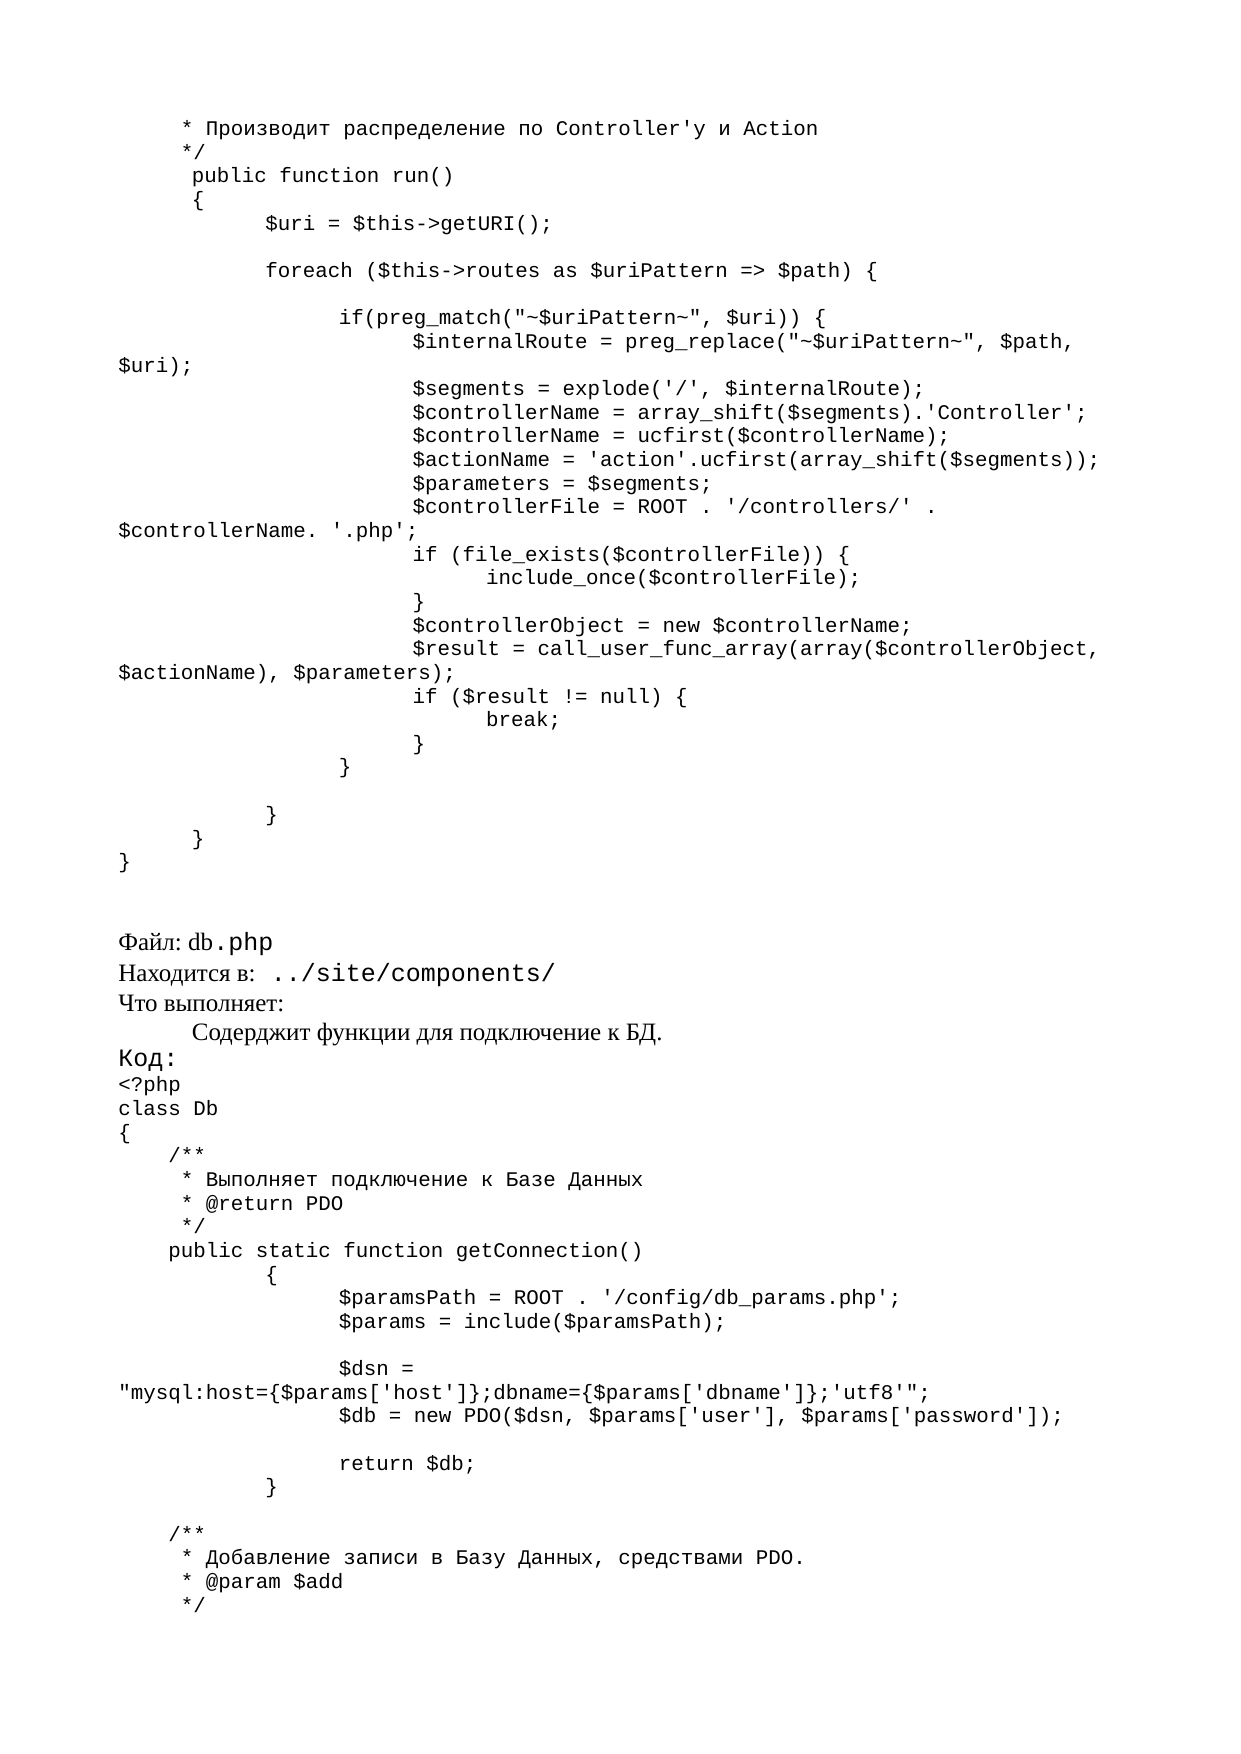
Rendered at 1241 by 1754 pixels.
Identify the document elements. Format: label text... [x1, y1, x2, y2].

text class Db [118, 1098, 1122, 1122]
text <?php [118, 1074, 1122, 1098]
text /** [118, 1145, 1122, 1169]
text Код: [118, 1046, 1122, 1074]
text } [118, 1476, 1122, 1500]
text */ [118, 1594, 1122, 1618]
text $result = call_user_func_array(array($controllerObject, $actionName), $parameters); [118, 638, 1122, 686]
text * @param $add [118, 1571, 1122, 1594]
text public static function getConnection() [118, 1240, 1122, 1263]
text * Добавление записи в Базу Данных, средствами PDO. [118, 1547, 1122, 1571]
text return $db; [118, 1453, 1122, 1476]
text { [118, 189, 1122, 213]
text } [118, 757, 1122, 780]
text Находится в: ../site/components/ [118, 958, 1122, 988]
text $controllerName = array_shift($segments).'Controller'; [118, 402, 1122, 426]
text $uri = $this->getURI(); [118, 213, 1122, 236]
text $params = include($paramsPath); [118, 1311, 1122, 1334]
text if (file_exists($controllerFile)) { [118, 544, 1122, 567]
text if ($result != null) { [118, 686, 1122, 709]
text } [118, 733, 1122, 757]
text } [118, 591, 1122, 615]
text */ [118, 1216, 1122, 1240]
text Что выполняет: [118, 988, 1122, 1017]
text * Производит распределение по Controller'у и Action [118, 118, 1122, 142]
text } [118, 804, 1122, 827]
text $paramsPath = ROOT . '/config/db_params.php'; [118, 1287, 1122, 1311]
text $segments = explode('/', $internalRoute); [118, 378, 1122, 402]
text * @return PDO [118, 1193, 1122, 1216]
text $controllerName = ucfirst($controllerName); [118, 426, 1122, 449]
text Содерджит функции для подключение к БД. [118, 1017, 1122, 1046]
text $controllerObject = new $controllerName; [118, 615, 1122, 638]
text $dsn = "mysql:host={$params['host']};dbname={$params['dbname']};'utf8'"; [118, 1358, 1122, 1405]
text /** [118, 1524, 1122, 1547]
text { [118, 1263, 1122, 1287]
text $parameters = $segments; [118, 473, 1122, 496]
text * Выполняет подключение к Базе Данных [118, 1169, 1122, 1193]
text include_once($controllerFile); [118, 567, 1122, 591]
text $db = new PDO($dsn, $params['user'], $params['password']); [118, 1405, 1122, 1429]
text $controllerFile = ROOT . '/controllers/' .$controllerName. '.php'; [118, 496, 1122, 544]
text $actionName = 'action'.ucfirst(array_shift($segments)); [118, 449, 1122, 473]
text $internalRoute = preg_replace("~$uriPattern~", $path, $uri); [118, 331, 1122, 378]
text Файл: db.php [118, 927, 1122, 958]
text } [118, 851, 1122, 875]
text break; [118, 709, 1122, 733]
text if(preg_match("~$uriPattern~", $uri)) { [118, 307, 1122, 331]
text } [118, 827, 1122, 851]
text */ [118, 142, 1122, 165]
text foreach ($this->routes as $uriPattern => $path) { [118, 260, 1122, 284]
text { [118, 1122, 1122, 1145]
text public function run() [118, 165, 1122, 189]
